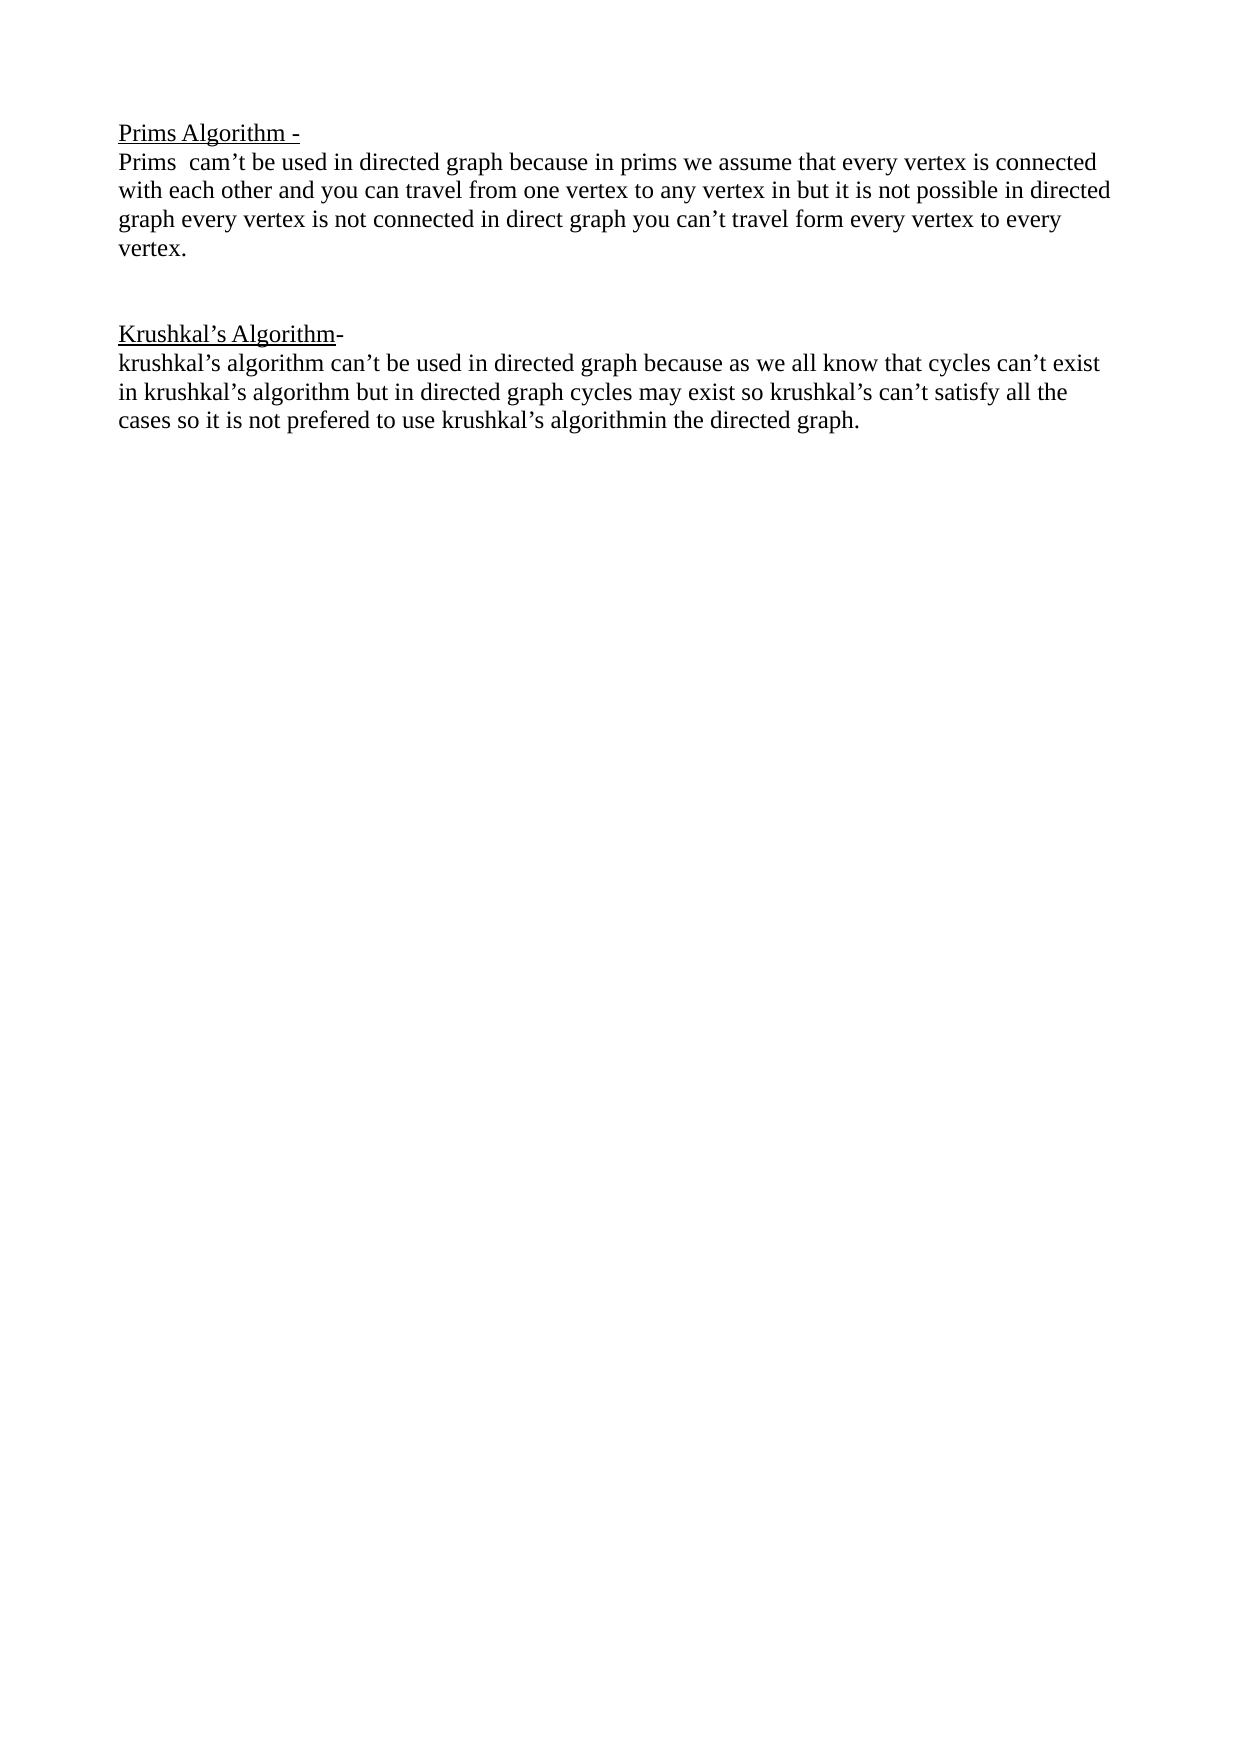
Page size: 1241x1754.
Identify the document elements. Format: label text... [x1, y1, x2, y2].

text Krushkal’s Algorithm- [118, 319, 1122, 348]
text krushkal’s algorithm can’t be used in directed graph because as we all know that cycles can’t exist [118, 348, 1122, 377]
text Prims Algorithm - [118, 118, 1122, 147]
text in krushkal’s algorithm but in directed graph cycles may exist so krushkal’s can’t satisfy all the cases so it is not prefered to use krushkal’s algorithmin the directed graph. [118, 377, 1122, 434]
text Prims cam’t be used in directed graph because in prims we assume that every vertex is connected with each other and you can travel from one vertex to any vertex in but it is not possible in directed graph every vertex is not connected in direct graph you can’t travel form every vertex to every vertex. [118, 147, 1122, 262]
